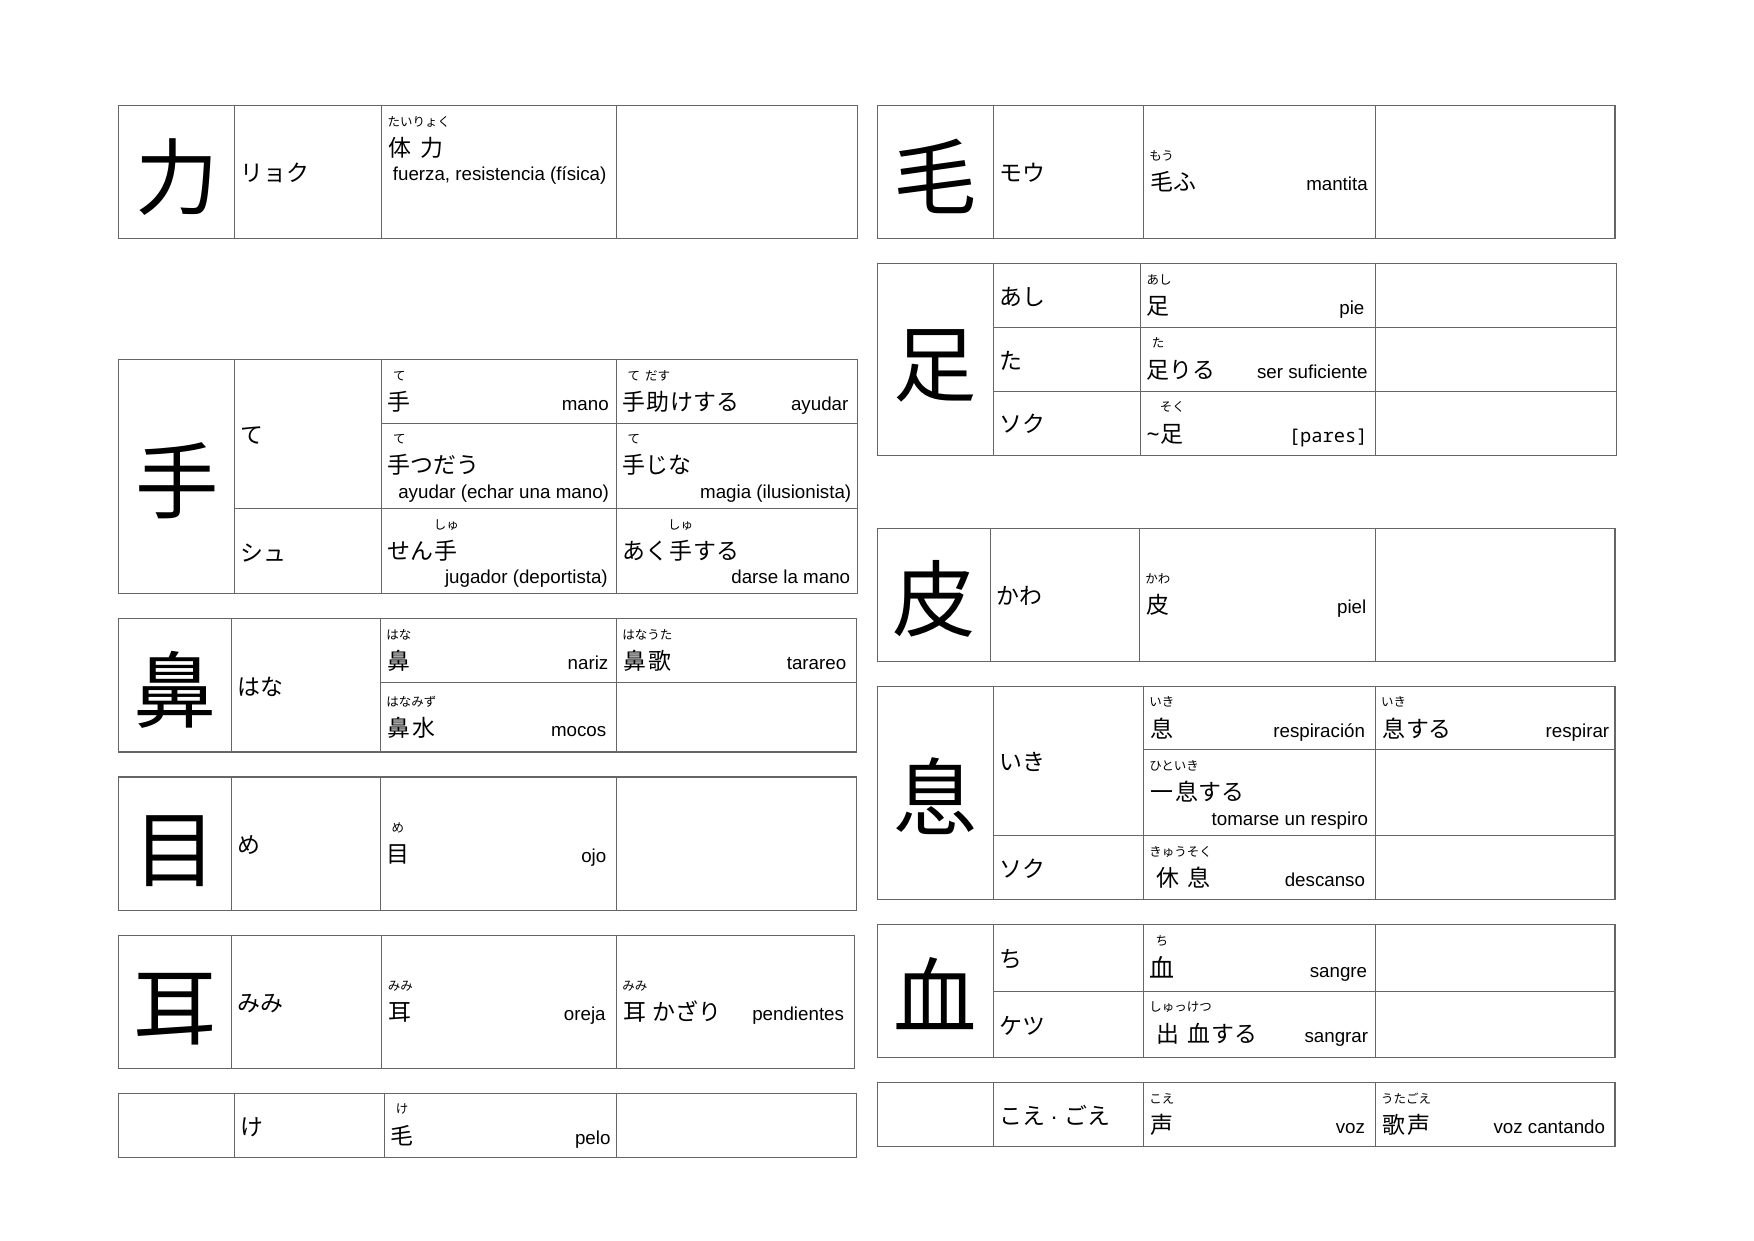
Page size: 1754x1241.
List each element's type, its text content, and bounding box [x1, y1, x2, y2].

table_cell あく手しゅする darse la mano [617, 509, 857, 593]
table_header [617, 1094, 856, 1157]
table_header [878, 1083, 993, 1146]
table_header [617, 778, 856, 909]
table_cell [1376, 106, 1614, 238]
table_cell [617, 683, 856, 751]
table_header 声こえ voz [1144, 1083, 1375, 1146]
table_header 手て助だすけする ayudar [617, 360, 857, 422]
table_cell 出しゅっ血けつする sangrar [1144, 992, 1375, 1057]
table_cell [1376, 392, 1616, 454]
table_header [119, 1094, 234, 1157]
table_header 力 [119, 106, 234, 238]
table_header いき [994, 687, 1143, 835]
table_cell [1376, 992, 1614, 1057]
table_header 血 [878, 925, 993, 1057]
table_header 歌うた声ごえ voz cantando [1376, 1083, 1614, 1146]
table_cell 手てじな magia (ilusionista) [617, 424, 857, 508]
table_cell 一ひと息いきする tomarse un respiro [1144, 750, 1375, 835]
table_cell シュ [235, 509, 381, 593]
table_header 血ち sangre [1144, 925, 1375, 991]
table_cell ソク [994, 392, 1140, 454]
table_cell 休きゅう息そく descanso [1144, 836, 1375, 899]
table_cell 鼻はな水みず mocos [381, 683, 616, 751]
table_header 毛け pelo [385, 1094, 616, 1157]
table_header 足あし pie [1141, 264, 1375, 327]
table_header 毛 [878, 106, 993, 238]
table_header 皮 [878, 529, 990, 661]
table_cell 手てつだう ayudar (echar una mano) [382, 424, 616, 508]
table_header 足 [878, 264, 993, 454]
table_cell せん手しゅ jugador (deportista) [382, 509, 616, 593]
table_header 耳みみ oreja [382, 936, 616, 1068]
table_header 鼻 [119, 619, 231, 751]
table_header け [235, 1094, 384, 1157]
table_cell ~足そく [pares] [1141, 392, 1375, 454]
table_header 手 [119, 360, 234, 593]
table_header 目め ojo [381, 778, 616, 909]
table_cell [1376, 750, 1614, 835]
table_header 耳 [119, 936, 231, 1068]
table_header 鼻はな歌うた tarareo [617, 619, 856, 682]
table_cell [1376, 328, 1616, 391]
table_cell ソク [994, 836, 1143, 899]
table_header め [232, 778, 380, 909]
table_cell [1376, 836, 1614, 899]
table_cell 体たい力りょく fuerza, resistencia (física) [382, 106, 616, 238]
table_cell [617, 106, 857, 238]
table_header あし [994, 264, 1140, 327]
table_header 息いき respiración [1144, 687, 1375, 749]
table_header 息 [878, 687, 993, 899]
table_cell モウ [994, 106, 1143, 238]
table_cell リョク [235, 106, 381, 238]
table_header かわ [991, 529, 1139, 661]
table_header [1376, 925, 1614, 991]
table_header ち [994, 925, 1143, 991]
table_cell ケツ [994, 992, 1143, 1057]
table_header [1376, 264, 1616, 327]
table_header はな [232, 619, 380, 751]
table_cell 毛もうふ mantita [1144, 106, 1375, 238]
table_header 皮かわ piel [1140, 529, 1375, 661]
table_header 鼻はな nariz [381, 619, 616, 682]
table_header 目 [119, 778, 231, 909]
table_header [1376, 529, 1614, 661]
table_header 耳みみ かざり pendientes [617, 936, 854, 1068]
table_header こえ · ごえ [994, 1083, 1143, 1146]
table_cell 足たりる ser suficiente [1141, 328, 1375, 391]
table_cell た [994, 328, 1140, 391]
table_header て [235, 360, 381, 508]
table_header 息いきする respirar [1376, 687, 1614, 749]
table_header みみ [232, 936, 381, 1068]
table_header 手て mano [382, 360, 616, 422]
